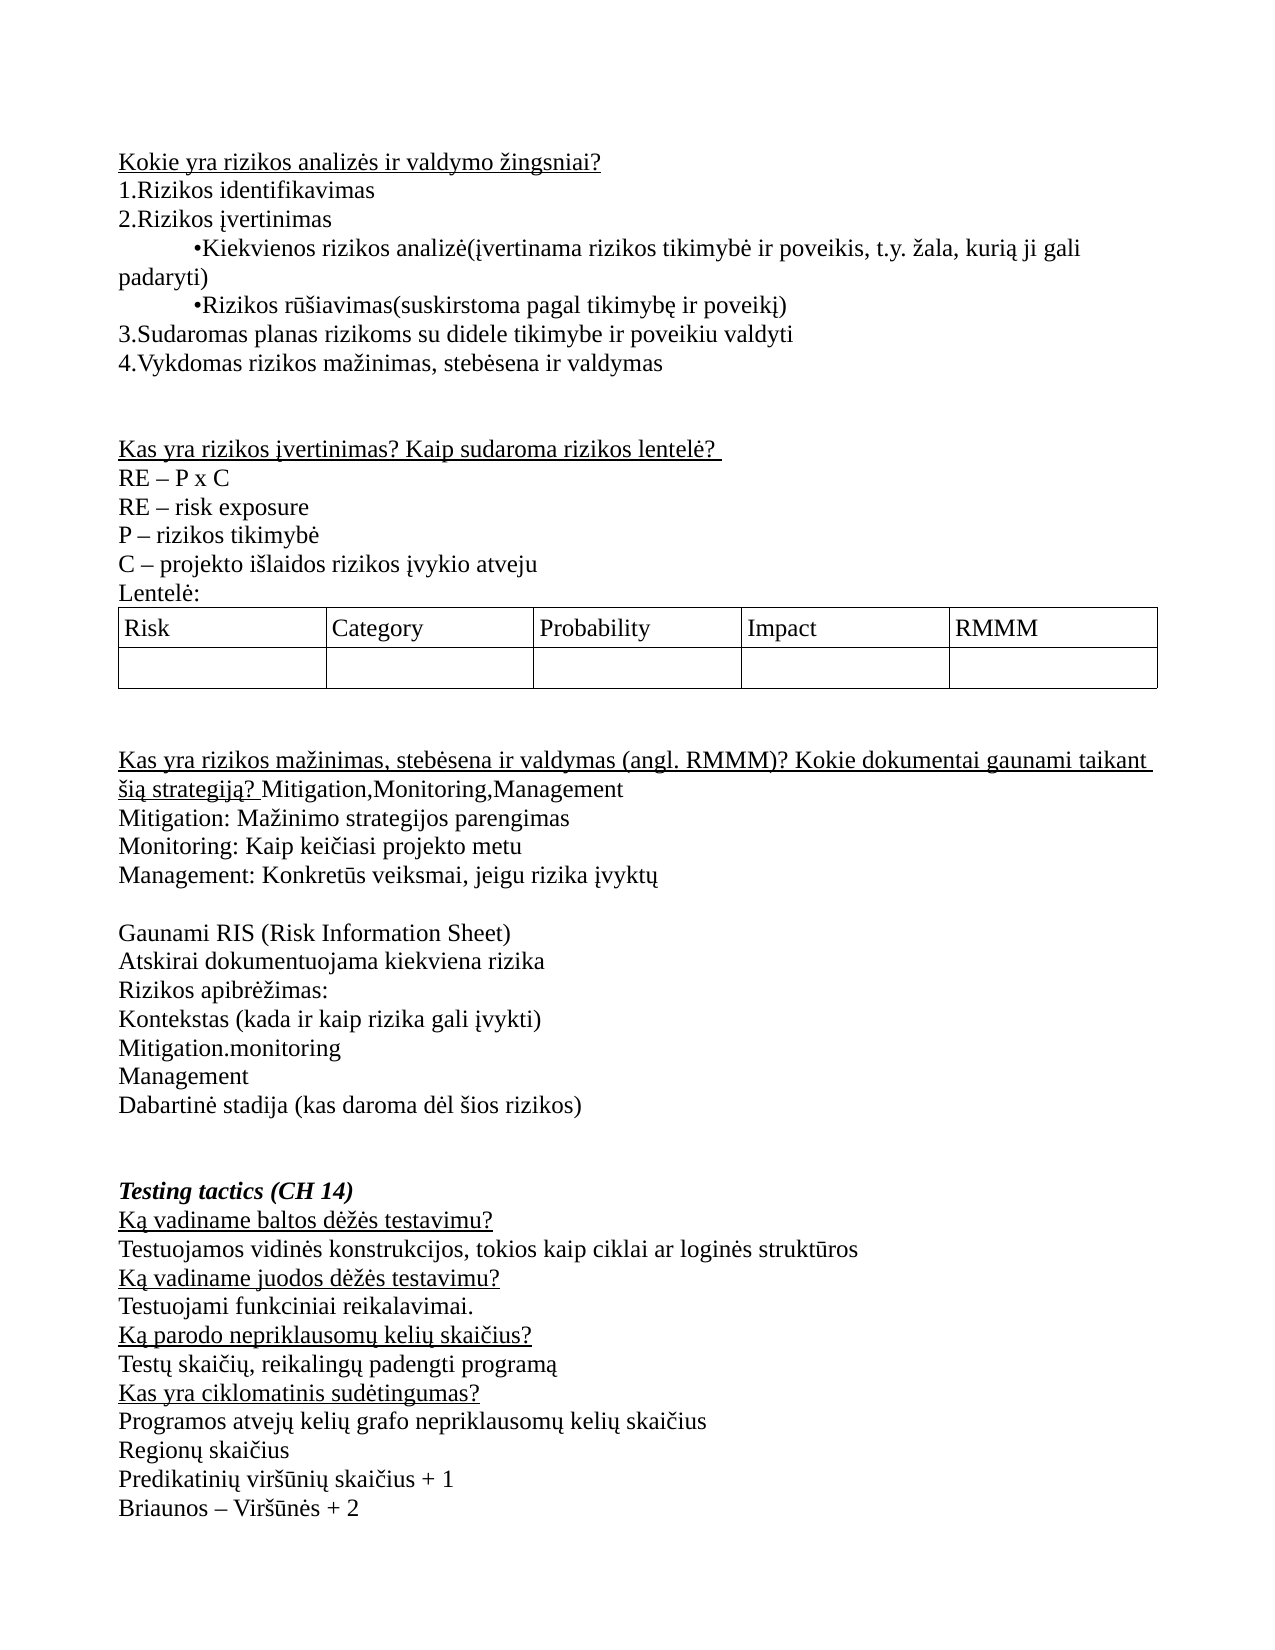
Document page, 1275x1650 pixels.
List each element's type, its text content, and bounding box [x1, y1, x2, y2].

text Testų skaičių, reikalingų padengti programą Kas yra ciklomatinis sudėtingumas? [118, 1349, 1157, 1406]
text Testuojami funkciniai reikalavimai. Ką parodo nepriklausomų kelių skaičius? [118, 1291, 1157, 1349]
table_cell [950, 648, 1157, 687]
text Predikatinių viršūnių skaičius + 1 [118, 1464, 1157, 1493]
text Management [118, 1061, 1157, 1090]
text Mitigation: Mažinimo strategijos parengimas [118, 803, 1157, 831]
text Atskirai dokumentuojama kiekviena rizika [118, 946, 1157, 975]
text C – projekto išlaidos rizikos įvykio atveju [118, 549, 1157, 578]
text 3.Sudaromas planas rizikoms su didele tikimybe ir poveikiu valdyti [118, 319, 1157, 348]
text Briaunos – Viršūnės + 2 [118, 1493, 1157, 1521]
table_header Risk [119, 608, 326, 647]
text 2.Rizikos įvertinimas [118, 204, 1157, 233]
text Lentelė: [118, 578, 1157, 607]
text Regionų skaičius [118, 1435, 1157, 1464]
table_header Category [327, 608, 533, 647]
table_header RMMM [950, 608, 1157, 647]
table_cell [742, 648, 949, 687]
text 1.Rizikos identifikavimas [118, 176, 1157, 204]
text Kokie yra rizikos analizės ir valdymo žingsniai? [118, 118, 1157, 176]
text •Kiekvienos rizikos analizė(įvertinama rizikos tikimybė ir poveikis, t.y. žala, kurią ji gali padaryti) [118, 233, 1157, 291]
text Rizikos apibrėžimas: [118, 975, 1157, 1004]
text Monitoring: Kaip keičiasi projekto metu [118, 831, 1157, 860]
table_cell [534, 648, 741, 687]
text Mitigation.monitoring [118, 1033, 1157, 1061]
text Management: Konkretūs veiksmai, jeigu rizika įvyktų [118, 860, 1157, 889]
text Kontekstas (kada ir kaip rizika gali įvykti) [118, 1004, 1157, 1033]
text RE – risk exposure [118, 492, 1157, 521]
text Testuojamos vidinės konstrukcijos, tokios kaip ciklai ar loginės struktūros Ką vadiname juodos dėžės testavimu? [118, 1234, 1157, 1291]
text Kas yra rizikos mažinimas, stebėsena ir valdymas (angl. RMMM)? Kokie dokumentai gaunami taikant šią strategiją? Mitigation,Monitoring,Management [118, 716, 1157, 803]
text Dabartinė stadija (kas daroma dėl šios rizikos) [118, 1090, 1157, 1119]
table_header Probability [534, 608, 741, 647]
text Kas yra rizikos įvertinimas? Kaip sudaroma rizikos lentelė? [118, 406, 1157, 463]
table_cell [327, 648, 533, 687]
text Gaunami RIS (Risk Information Sheet) [118, 918, 1157, 946]
table_cell [119, 648, 326, 687]
text RE – P x C [118, 463, 1157, 492]
text Programos atvejų kelių grafo nepriklausomų kelių skaičius [118, 1406, 1157, 1435]
text Testing tactics (CH 14) Ką vadiname baltos dėžės testavimu? [118, 1148, 1157, 1234]
text P – rizikos tikimybė [118, 521, 1157, 549]
text •Rizikos rūšiavimas(suskirstoma pagal tikimybę ir poveikį) [118, 291, 1157, 319]
text 4.Vykdomas rizikos mažinimas, stebėsena ir valdymas [118, 348, 1157, 377]
table_header Impact [742, 608, 949, 647]
